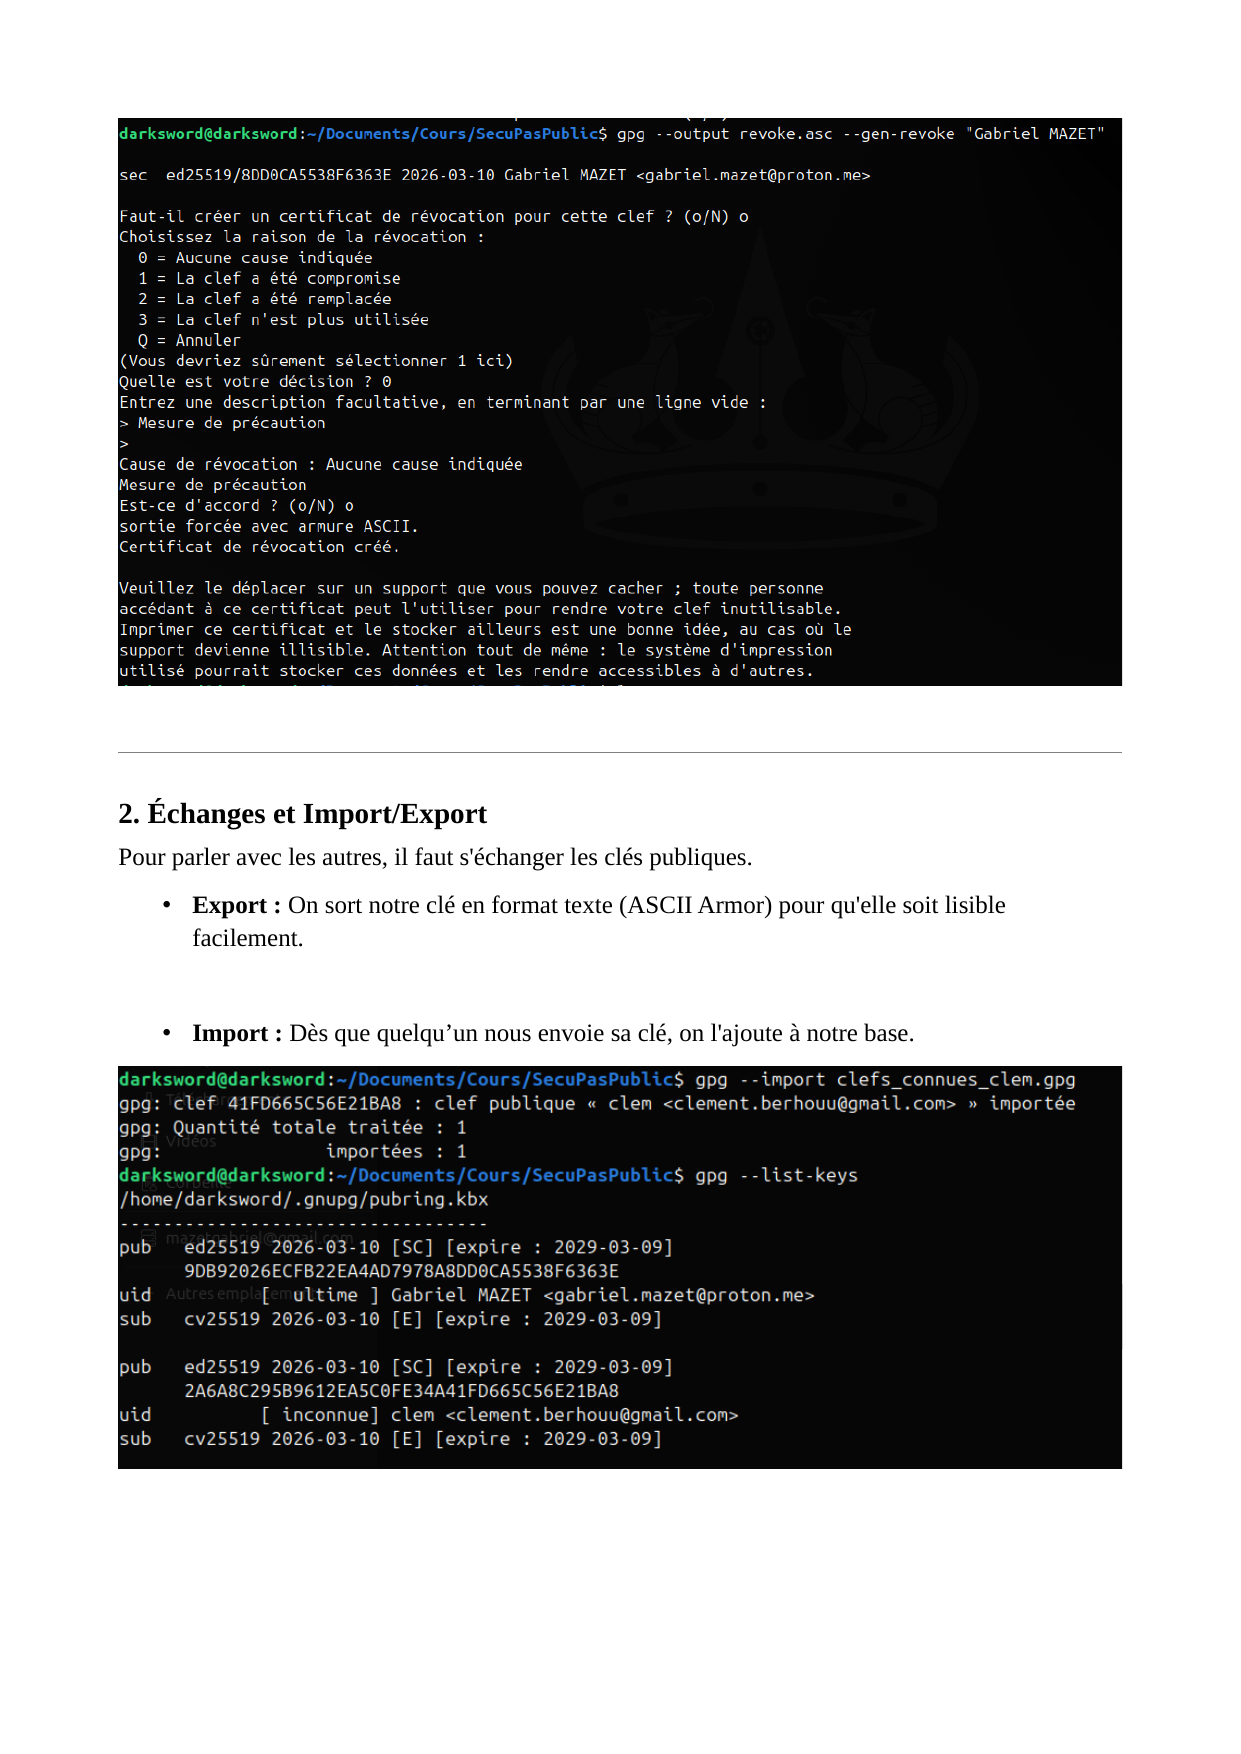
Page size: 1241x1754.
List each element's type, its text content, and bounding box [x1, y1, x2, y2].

list Export : On sort notre clé en format texte (ASCII Armor) pour qu'elle soit lisible facilement. [162, 890, 1122, 952]
text Pour parler avec les autres, il faut s'échanger les clés publiques. [118, 842, 1122, 871]
picture [118, 1066, 1123, 1469]
list Import : Dès que quelqu’un nous envoie sa clé, on l'ajoute à notre base. [162, 1018, 1122, 1047]
picture [118, 118, 1123, 686]
subtitle 2. Échanges et Import/Export [118, 796, 1122, 830]
